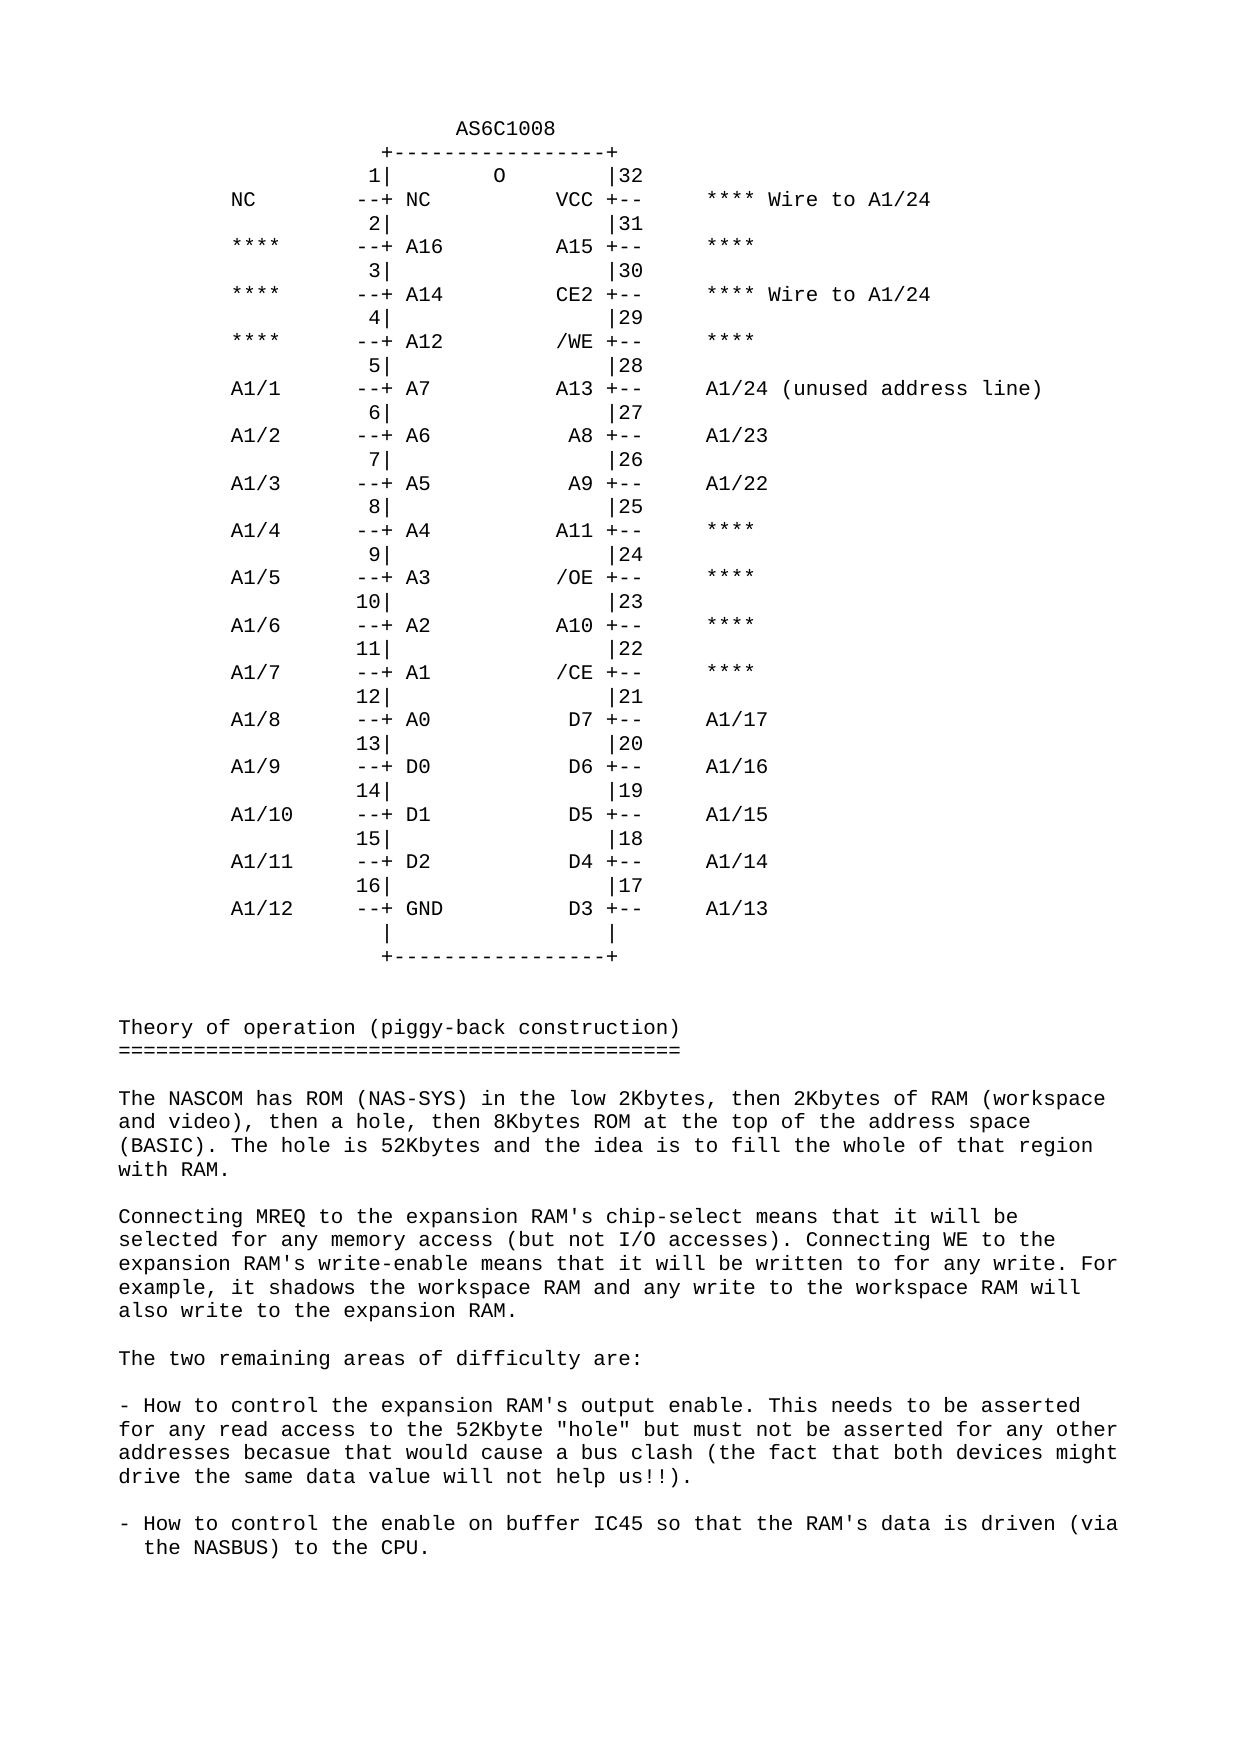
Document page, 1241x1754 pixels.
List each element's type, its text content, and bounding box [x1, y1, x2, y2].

text 11| |22 [118, 638, 1122, 662]
text A1/9 --+ D0 D6 +-- A1/16 [118, 757, 1122, 780]
text 14| |19 [118, 780, 1122, 804]
text A1/8 --+ A0 D7 +-- A1/17 [118, 709, 1122, 733]
text with RAM. [118, 1158, 1122, 1182]
text 2| |31 [118, 213, 1122, 236]
text 9| |24 [118, 544, 1122, 567]
text A1/5 --+ A3 /OE +-- **** [118, 567, 1122, 591]
text 5| |28 [118, 354, 1122, 378]
text A1/6 --+ A2 A10 +-- **** [118, 615, 1122, 638]
text The NASCOM has ROM (NAS-SYS) in the low 2Kbytes, then 2Kbytes of RAM (workspace [118, 1088, 1122, 1111]
text +-----------------+ [118, 142, 1122, 165]
text 12| |21 [118, 686, 1122, 709]
text ============================================= [118, 1040, 1122, 1064]
text 13| |20 [118, 733, 1122, 757]
text 3| |30 [118, 260, 1122, 284]
text selected for any memory access (but not I/O accesses). Connecting WE to the [118, 1229, 1122, 1253]
text addresses becasue that would cause a bus clash (the fact that both devices might [118, 1442, 1122, 1466]
text NC --+ NC VCC +-- **** Wire to A1/24 [118, 189, 1122, 213]
text | | [118, 922, 1122, 946]
text A1/10 --+ D1 D5 +-- A1/15 [118, 804, 1122, 827]
text A1/2 --+ A6 A8 +-- A1/23 [118, 426, 1122, 449]
text also write to the expansion RAM. [118, 1300, 1122, 1324]
text The two remaining areas of difficulty are: [118, 1348, 1122, 1371]
text 4| |29 [118, 307, 1122, 331]
text and video), then a hole, then 8Kbytes ROM at the top of the address space [118, 1111, 1122, 1135]
text 6| |27 [118, 402, 1122, 426]
text A1/12 --+ GND D3 +-- A1/13 [118, 898, 1122, 922]
text example, it shadows the workspace RAM and any write to the workspace RAM will [118, 1277, 1122, 1300]
text expansion RAM's write-enable means that it will be written to for any write. For [118, 1253, 1122, 1277]
text A1/4 --+ A4 A11 +-- **** [118, 520, 1122, 544]
text (BASIC). The hole is 52Kbytes and the idea is to fill the whole of that region [118, 1135, 1122, 1158]
text **** --+ A16 A15 +-- **** [118, 236, 1122, 260]
text drive the same data value will not help us!!). [118, 1466, 1122, 1489]
text **** --+ A12 /WE +-- **** [118, 331, 1122, 354]
text Theory of operation (piggy-back construction) [118, 1017, 1122, 1040]
text 10| |23 [118, 591, 1122, 615]
text A1/3 --+ A5 A9 +-- A1/22 [118, 473, 1122, 496]
text +-----------------+ [118, 946, 1122, 969]
text A1/7 --+ A1 /CE +-- **** [118, 662, 1122, 686]
text A1/1 --+ A7 A13 +-- A1/24 (unused address line) [118, 378, 1122, 402]
text for any read access to the 52Kbyte "hole" but must not be asserted for any other [118, 1419, 1122, 1442]
text 16| |17 [118, 875, 1122, 898]
text 1| O |32 [118, 165, 1122, 189]
text 7| |26 [118, 449, 1122, 473]
text AS6C1008 [118, 118, 1122, 142]
text the NASBUS) to the CPU. [118, 1537, 1122, 1561]
text - How to control the enable on buffer IC45 so that the RAM's data is driven (via [118, 1513, 1122, 1537]
text 15| |18 [118, 827, 1122, 851]
text - How to control the expansion RAM's output enable. This needs to be asserted [118, 1395, 1122, 1419]
text Connecting MREQ to the expansion RAM's chip-select means that it will be [118, 1206, 1122, 1229]
text **** --+ A14 CE2 +-- **** Wire to A1/24 [118, 284, 1122, 307]
text 8| |25 [118, 496, 1122, 520]
text A1/11 --+ D2 D4 +-- A1/14 [118, 851, 1122, 875]
